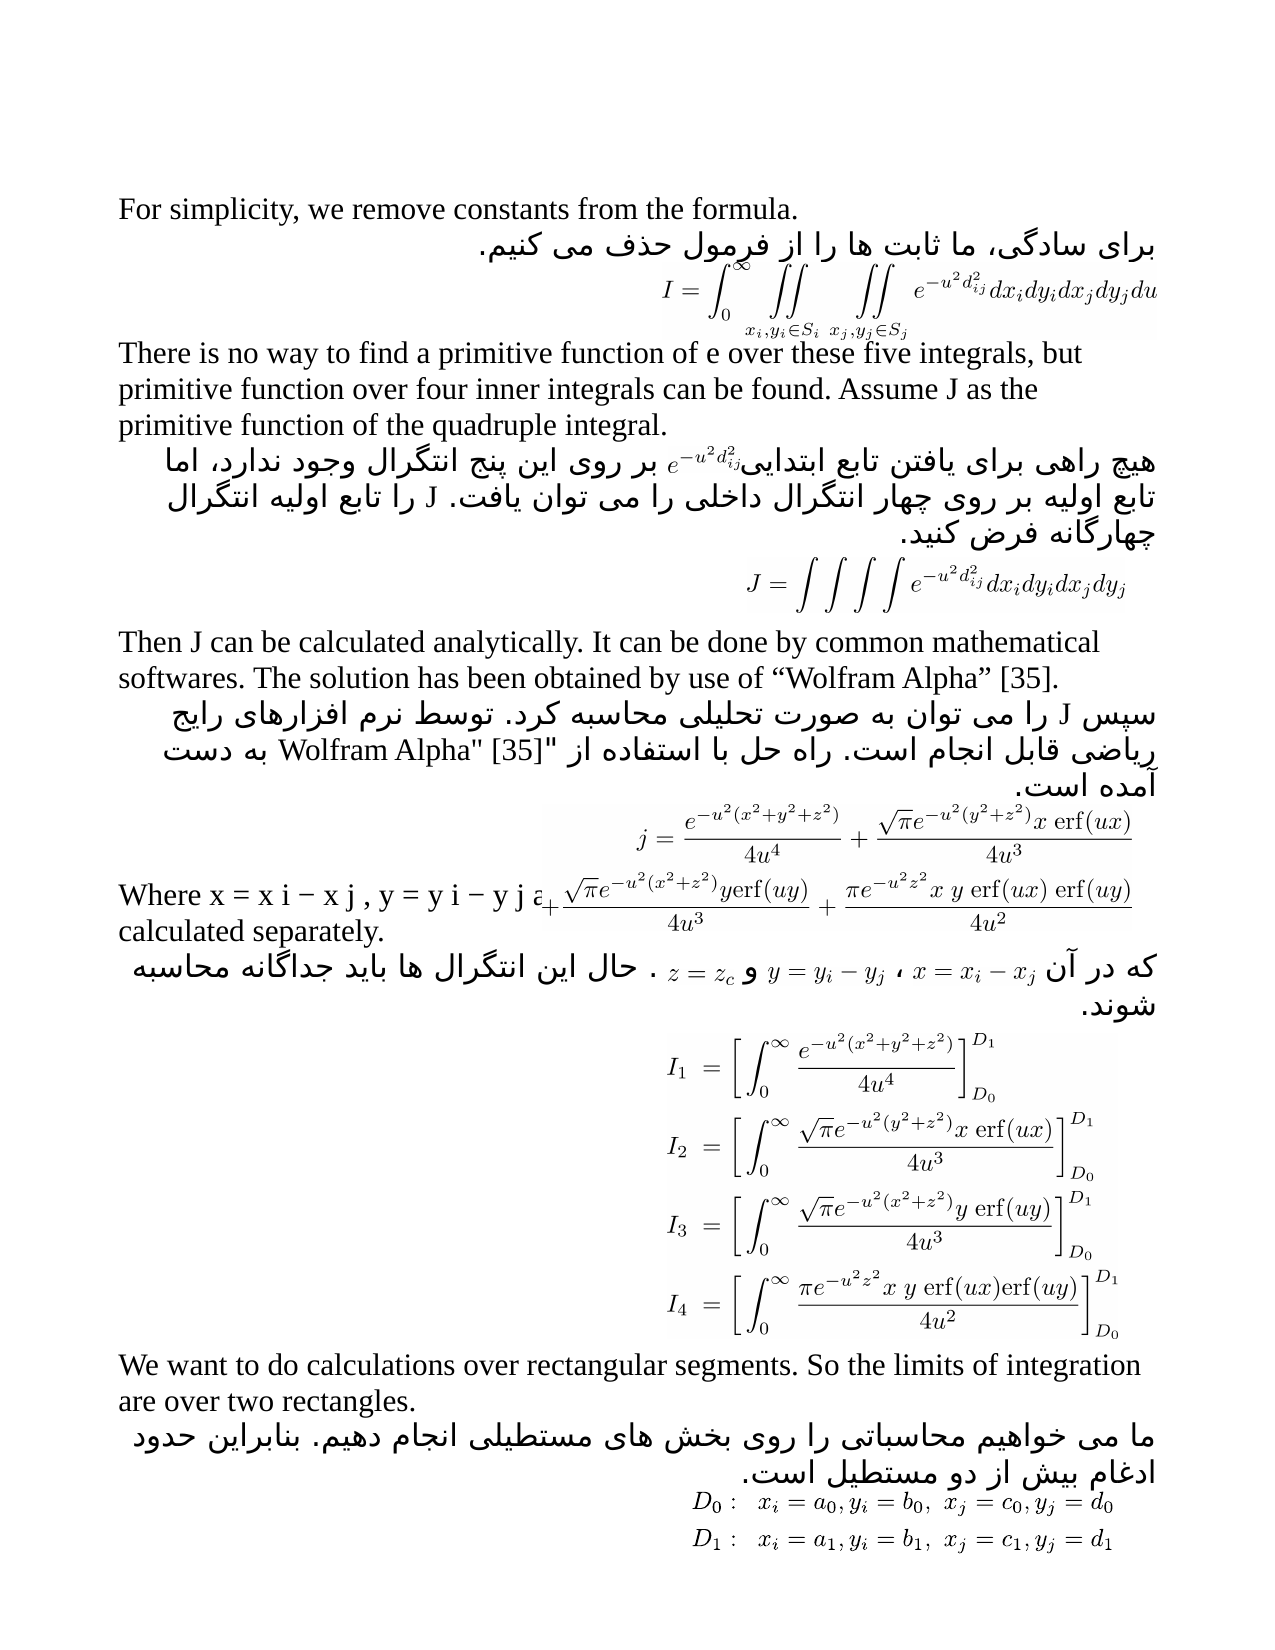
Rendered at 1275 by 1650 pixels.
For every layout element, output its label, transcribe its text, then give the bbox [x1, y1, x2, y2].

picture [747, 557, 1125, 613]
picture [668, 969, 734, 985]
text که در آن ، و . حال این انتگرال ها باید جداگانه محاسبه شوند. [118, 948, 1157, 1022]
text هیچ راهی برای یافتن تابع ابتدایی بر روی این پنج انتگرال وجود ندارد، اما تابع اولیه بر روی چهار انتگرال داخلی را می توان یافت. J را تابع اولیه انتگرال چهارگانه فرض کنید. [118, 442, 1157, 551]
text سپس J را می توان به صورت تحلیلی محاسبه کرد. توسط نرم افزارهای رایج ریاضی قابل انجام است. راه حل با استفاده از "Wolfram Alpha" [35] به دست آمده است. [118, 695, 1157, 804]
text We want to do calculations over rectangular segments. So the limits of integration are over two rectangles. [118, 1346, 1157, 1418]
text For simplicity, we remove constants from the formula. [118, 190, 1157, 226]
picture [542, 804, 1132, 931]
picture [913, 967, 1035, 986]
picture [668, 446, 740, 473]
picture [662, 262, 1157, 340]
text ما می خواهیم محاسباتی را روی بخش های مستطیلی انجام دهیم. بنابراین حدود ادغام بیش از دو مستطیل است. [118, 1418, 1157, 1490]
text برای سادگی، ما ثابت ها را از فرمول حذف می کنیم. [118, 226, 1157, 262]
picture [768, 967, 884, 986]
text Where x = x i − x j , y = y i − y j and z = z c . Now, these integrals must be calculated separately. [118, 876, 1157, 948]
text There is no way to find a primitive function of e over these five integrals, but primitive function over four inner integrals can be found. Assume J as the primitive function of the quadruple integral. [118, 334, 1157, 442]
picture [667, 1033, 1118, 1339]
text Then J can be calculated analytically. It can be done by common mathematical softwares. The solution has been obtained by use of “Wolfram Alpha” [35]. [118, 623, 1157, 695]
